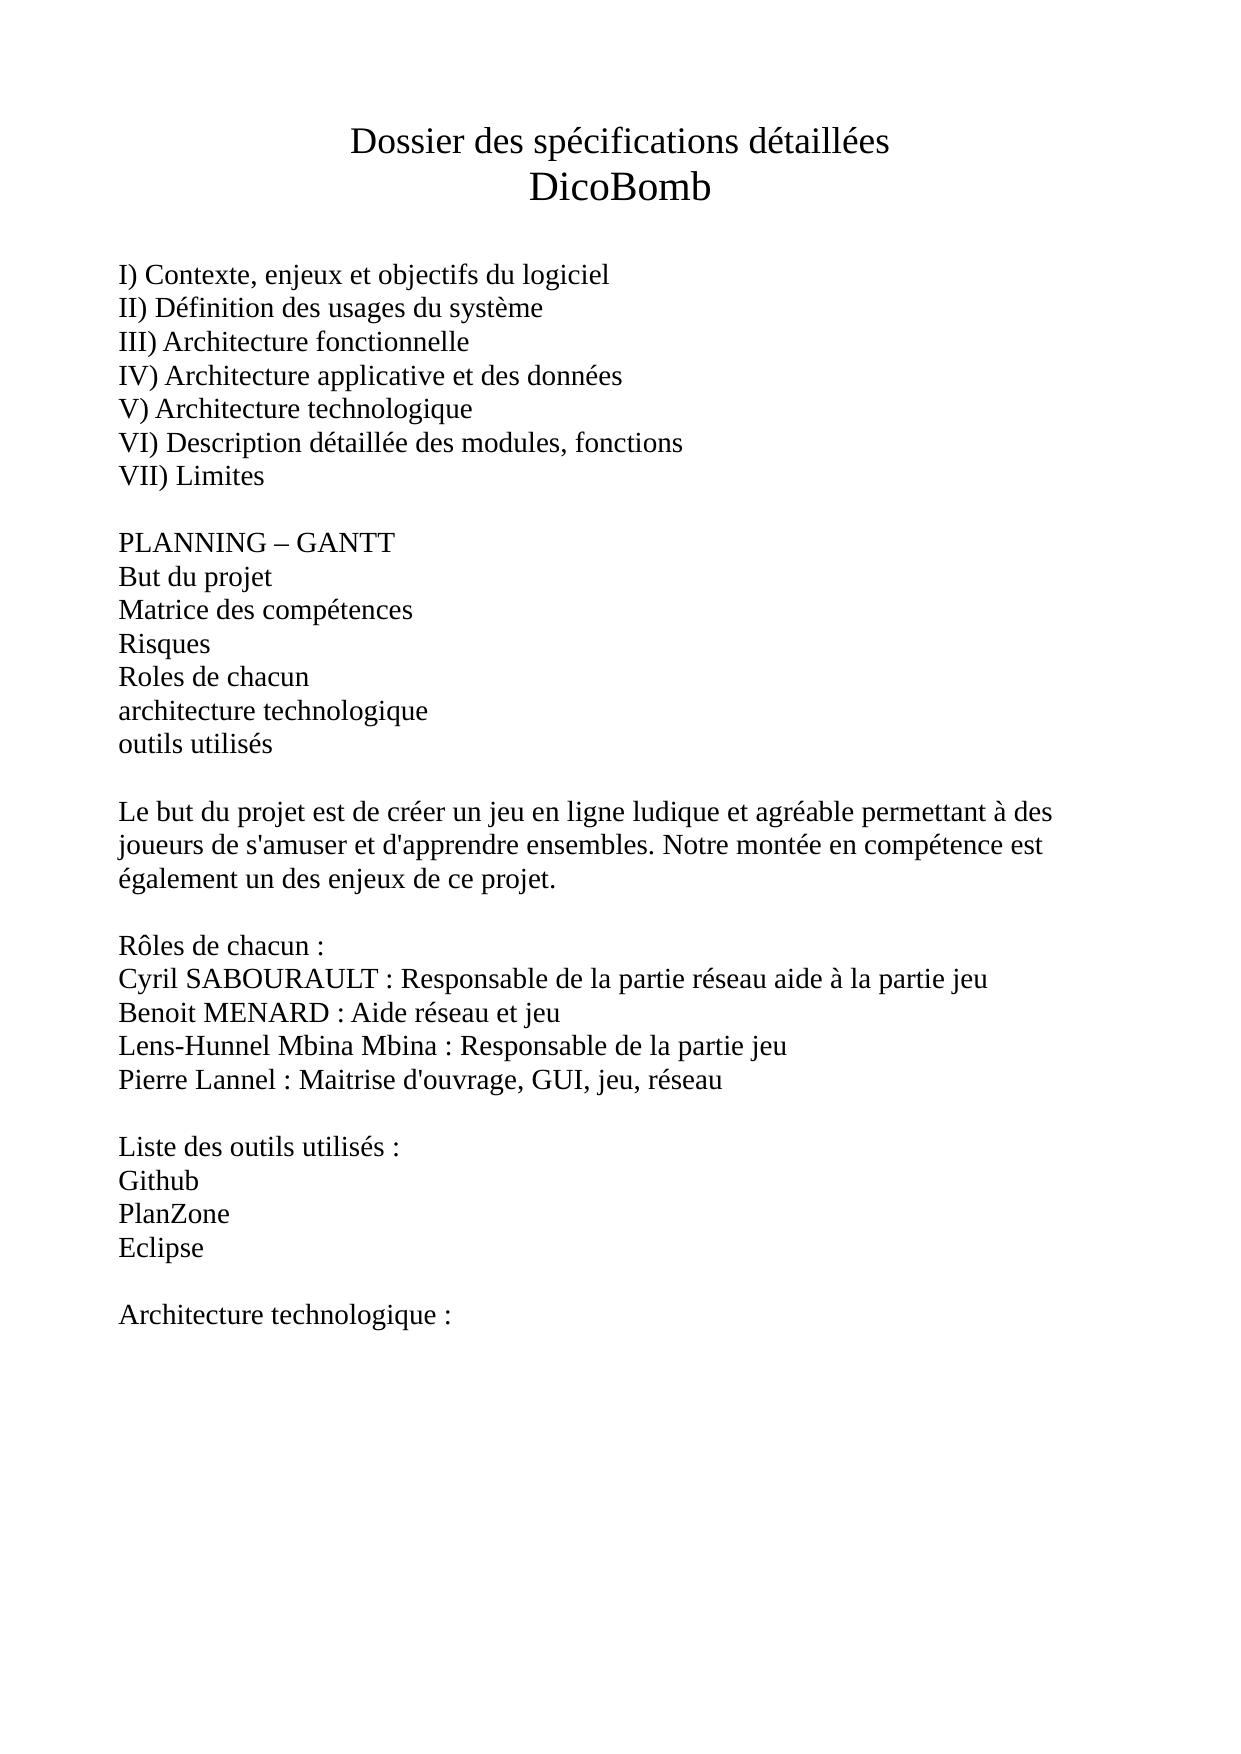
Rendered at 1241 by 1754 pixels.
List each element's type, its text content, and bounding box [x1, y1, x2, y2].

text VI) Description détaillée des modules, fonctions [118, 425, 1122, 458]
text Benoit MENARD : Aide réseau et jeu [118, 995, 1122, 1028]
text II) Définition des usages du système [118, 291, 1122, 324]
text Dossier des spécifications détaillées [118, 118, 1122, 161]
text Architecture technologique : [118, 1297, 1122, 1330]
text Le but du projet est de créer un jeu en ligne ludique et agréable permettant à des joueurs de s'amuser et d'apprendre ensembles. Notre montée en compétence est également un des enjeux de ce projet. [118, 794, 1122, 894]
text I) Contexte, enjeux et objectifs du logiciel [118, 257, 1122, 291]
text But du projet [118, 559, 1122, 592]
text Cyril SABOURAULT : Responsable de la partie réseau aide à la partie jeu [118, 961, 1122, 995]
text architecture technologique [118, 693, 1122, 727]
text outils utilisés [118, 727, 1122, 760]
text Lens-Hunnel Mbina Mbina : Responsable de la partie jeu [118, 1028, 1122, 1062]
text III) Architecture fonctionnelle [118, 324, 1122, 358]
text Risques [118, 626, 1122, 659]
text VII) Limites [118, 458, 1122, 492]
text Eclipse [118, 1230, 1122, 1263]
text Liste des outils utilisés : [118, 1129, 1122, 1163]
text DicoBomb [118, 161, 1122, 209]
text IV) Architecture applicative et des données [118, 358, 1122, 391]
text Pierre Lannel : Maitrise d'ouvrage, GUI, jeu, réseau [118, 1062, 1122, 1096]
text Rôles de chacun : [118, 928, 1122, 961]
text V) Architecture technologique [118, 391, 1122, 425]
text PlanZone [118, 1196, 1122, 1230]
text Roles de chacun [118, 659, 1122, 693]
text Github [118, 1163, 1122, 1196]
text PLANNING – GANTT [118, 525, 1122, 559]
text Matrice des compétences [118, 592, 1122, 626]
